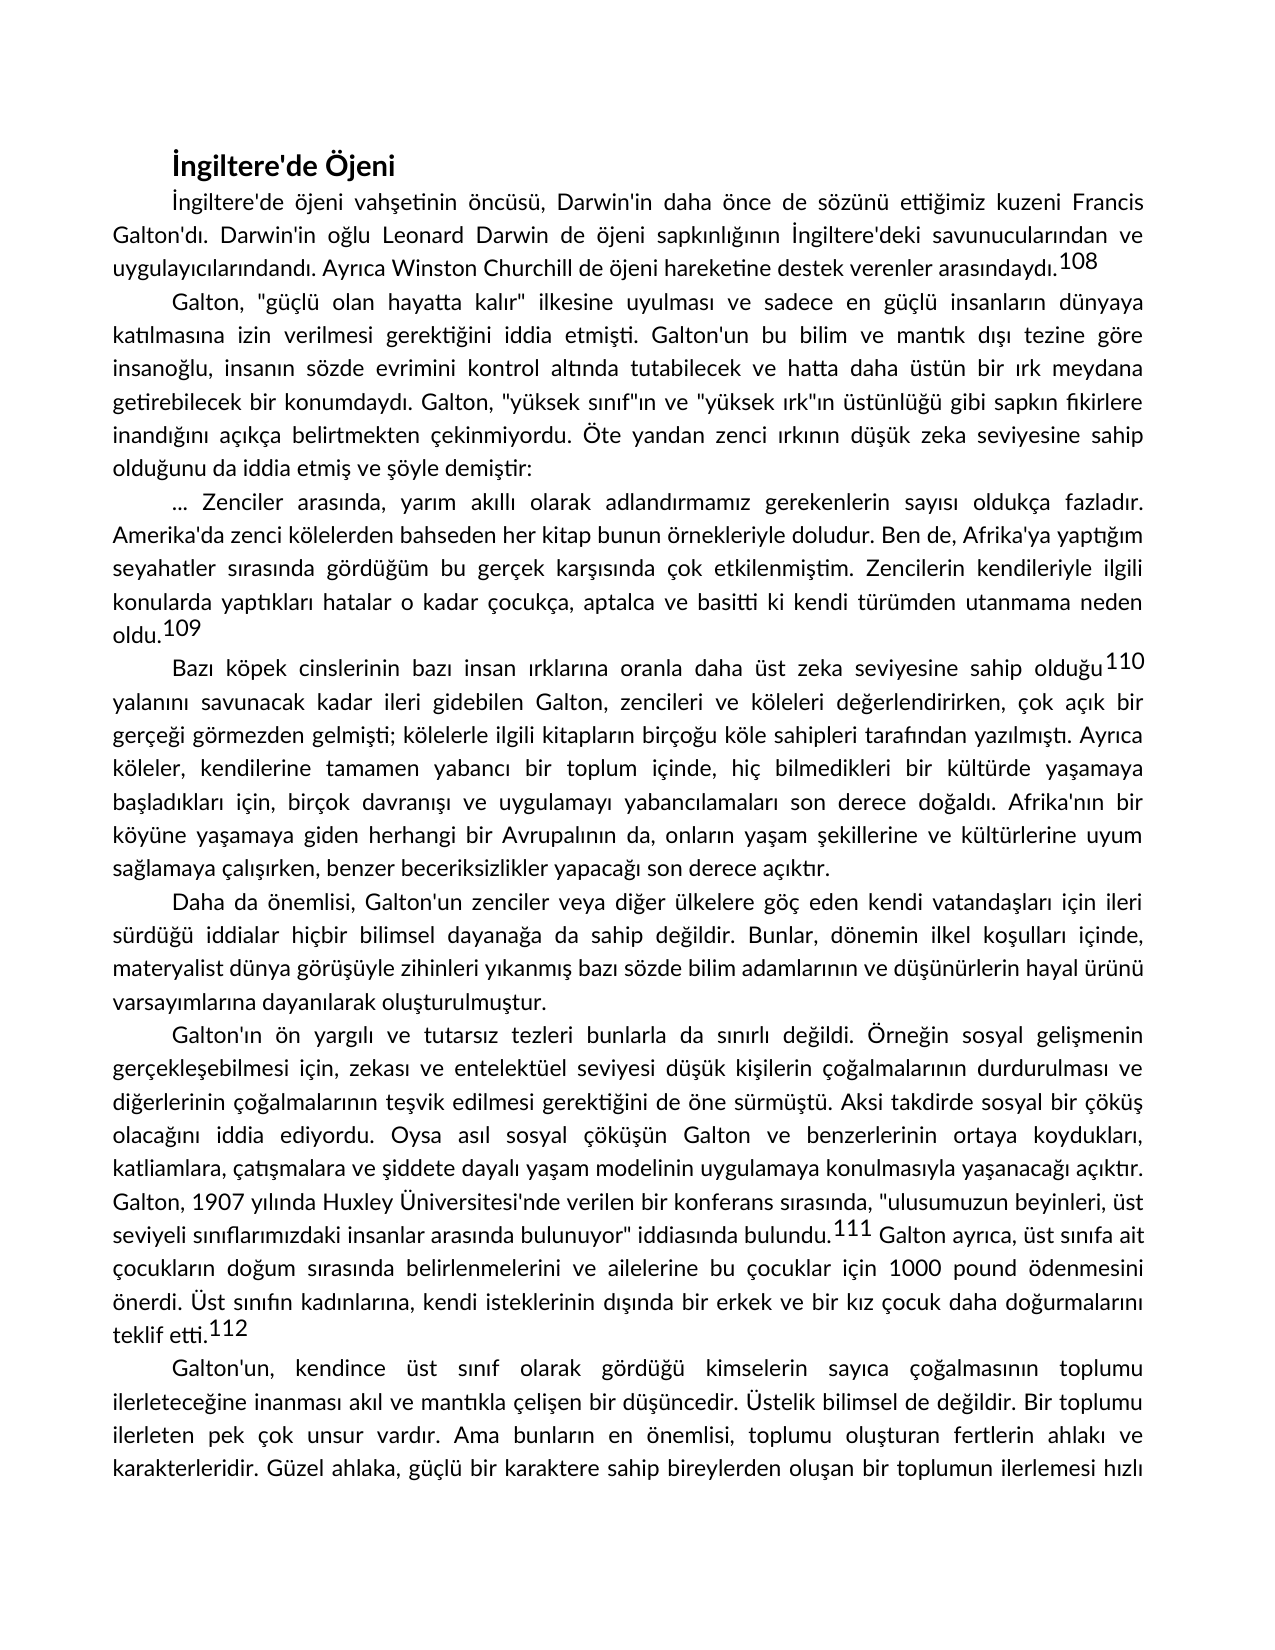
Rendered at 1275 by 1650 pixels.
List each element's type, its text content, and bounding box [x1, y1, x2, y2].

text İngiltere'de öjeni vahşetinin öncüsü, Darwin'in daha önce de sözünü ettiğimiz kuzeni Francis Galton'dı. Darwin'in oğlu Leonard Darwin de öjeni sapkınlığının İngiltere'deki savunucularından ve uygulayıcılarındandı. Ayrıca Winston Churchill de öjeni hareketine destek verenler arasındaydı.108 [112, 183, 1145, 283]
text Galton, "güçlü olan hayatta kalır" ilkesine uyulması ve sadece en güçlü insanların dünyaya katılmasına izin verilmesi gerektiğini iddia etmişti. Galton'un bu bilim ve mantık dışı tezine göre insanoğlu, insanın sözde evrimini kontrol altında tutabilecek ve hatta daha üstün bir ırk meydana getirebilecek bir konumdaydı. Galton, "yüksek sınıf"ın ve "yüksek ırk"ın üstünlüğü gibi sapkın fikirlere inandığını açıkça belirtmekten çekinmiyordu. Öte yandan zenci ırkının düşük zeka seviyesine sahip olduğunu da iddia etmiş ve şöyle demiştir: [112, 283, 1145, 483]
text İngiltere'de Öjeni [112, 150, 1145, 183]
text ... Zenciler arasında, yarım akıllı olarak adlandırmamız gerekenlerin sayısı oldukça fazladır. Amerika'da zenci kölelerden bahseden her kitap bunun örnekleriyle doludur. Ben de, Afrika'ya yaptığım seyahatler sırasında gördüğüm bu gerçek karşısında çok etkilenmiştim. Zencilerin kendileriyle ilgili konularda yaptıkları hatalar o kadar çocukça, aptalca ve basitti ki kendi türümden utanmama neden oldu.109 [112, 483, 1145, 650]
text Galton'ın ön yargılı ve tutarsız tezleri bunlarla da sınırlı değildi. Örneğin sosyal gelişmenin gerçekleşebilmesi için, zekası ve entelektüel seviyesi düşük kişilerin çoğalmalarının durdurulması ve diğerlerinin çoğalmalarının teşvik edilmesi gerektiğini de öne sürmüştü. Aksi takdirde sosyal bir çöküş olacağını iddia ediyordu. Oysa asıl sosyal çöküşün Galton ve benzerlerinin ortaya koydukları, katliamlara, çatışmalara ve şiddete dayalı yaşam modelinin uygulamaya konulmasıyla yaşanacağı açıktır. Galton, 1907 yılında Huxley Üniversitesi'nde verilen bir konferans sırasında, "ulusumuzun beyinleri, üst seviyeli sınıflarımızdaki insanlar arasında bulunuyor" iddiasında bulundu.111 Galton ayrıca, üst sınıfa ait çocukların doğum sırasında belirlenmelerini ve ailelerine bu çocuklar için 1000 pound ödenmesini önerdi. Üst sınıfın kadınlarına, kendi isteklerinin dışında bir erkek ve bir kız çocuk daha doğurmalarını teklif etti.112 [112, 1017, 1145, 1350]
text Daha da önemlisi, Galton'un zenciler veya diğer ülkelere göç eden kendi vatandaşları için ileri sürdüğü iddialar hiçbir bilimsel dayanağa da sahip değildir. Bunlar, dönemin ilkel koşulları içinde, materyalist dünya görüşüyle zihinleri yıkanmış bazı sözde bilim adamlarının ve düşünürlerin hayal ürünü varsayımlarına dayanılarak oluşturulmuştur. [112, 883, 1145, 1017]
text Bazı köpek cinslerinin bazı insan ırklarına oranla daha üst zeka seviyesine sahip olduğu110 yalanını savunacak kadar ileri gidebilen Galton, zencileri ve köleleri değerlendirirken, çok açık bir gerçeği görmezden gelmişti; kölelerle ilgili kitapların birçoğu köle sahipleri tarafından yazılmıştı. Ayrıca köleler, kendilerine tamamen yabancı bir toplum içinde, hiç bilmedikleri bir kültürde yaşamaya başladıkları için, birçok davranışı ve uygulamayı yabancılamaları son derece doğaldı. Afrika'nın bir köyüne yaşamaya giden herhangi bir Avrupalının da, onların yaşam şekillerine ve kültürlerine uyum sağlamaya çalışırken, benzer beceriksizlikler yapacağı son derece açıktır. [112, 650, 1145, 883]
text Galton'un, kendince üst sınıf olarak gördüğü kimselerin sayıca çoğalmasının toplumu ilerleteceğine inanması akıl ve mantıkla çelişen bir düşüncedir. Üstelik bilimsel de değildir. Bir toplumu ilerleten pek çok unsur vardır. Ama bunların en önemlisi, toplumu oluşturan fertlerin ahlakı ve karakterleridir. Güzel ahlaka, güçlü bir karaktere sahip bireylerden oluşan bir toplumun ilerlemesi hızlı [112, 1350, 1145, 1483]
